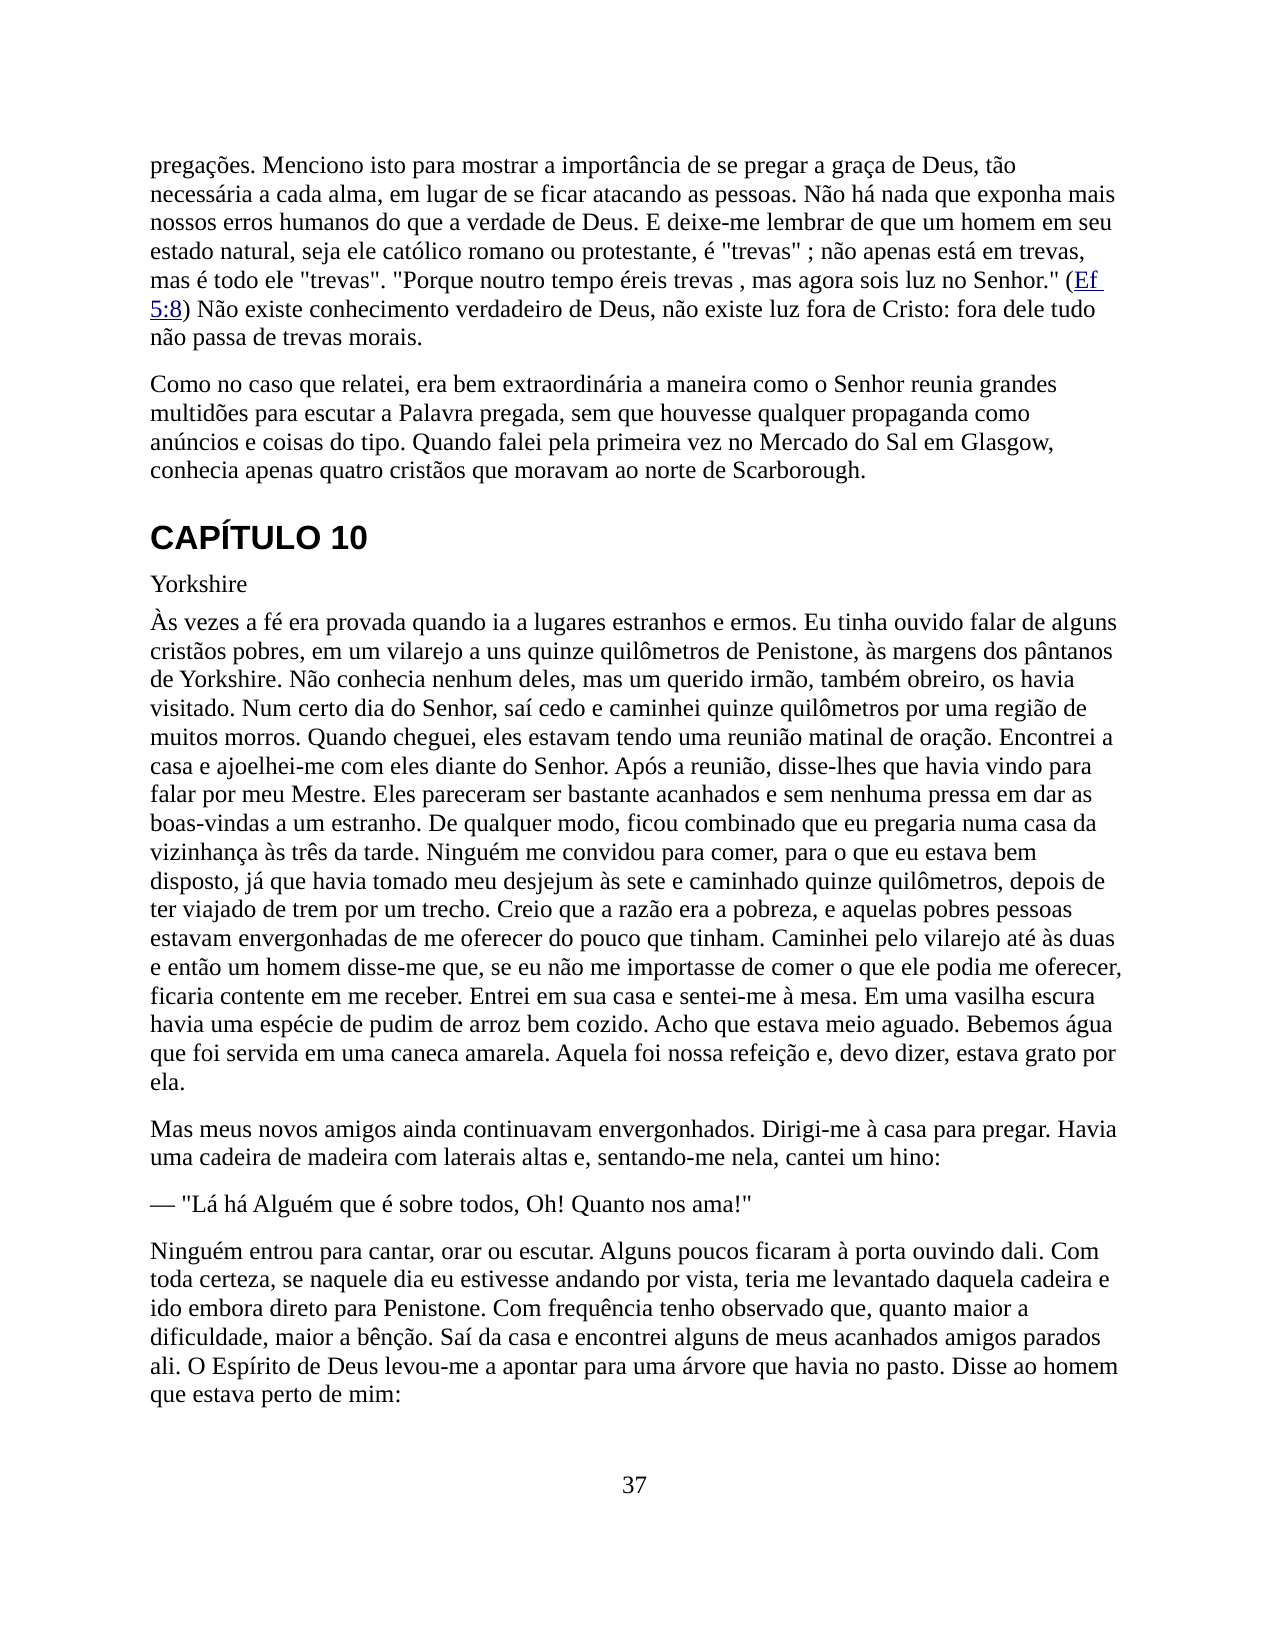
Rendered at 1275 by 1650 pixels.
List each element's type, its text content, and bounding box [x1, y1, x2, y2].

text Ninguém entrou para cantar, orar ou escutar. Alguns poucos ficaram à porta ouvindo dali. Com toda certeza, se naquele dia eu estivesse andando por vista, teria me levantado daquela cadeira e ido embora direto para Penistone. Com frequência tenho observado que, quanto maior a dificuldade, maior a bênção. Saí da casa e encontrei alguns de meus acanhados amigos parados ali. O Espírito de Deus levou-me a apontar para uma árvore que havia no pasto. Disse ao homem que estava perto de mim: [150, 1236, 1125, 1408]
text Yorkshire [150, 569, 1125, 598]
text Às vezes a fé era provada quando ia a lugares estranhos e ermos. Eu tinha ouvido falar de alguns cristãos pobres, em um vilarejo a uns quinze quilômetros de Penistone, às margens dos pântanos de Yorkshire. Não conhecia nenhum deles, mas um querido irmão, também obreiro, os havia visitado. Num certo dia do Senhor, saí cedo e caminhei quinze quilômetros por uma região de muitos morros. Quando cheguei, eles estavam tendo uma reunião matinal de oração. Encontrei a casa e ajoelhei-me com eles diante do Senhor. Após a reunião, disse-lhes que havia vindo para falar por meu Mestre. Eles pareceram ser bastante acanhados e sem nenhuma pressa em dar as boas-vindas a um estranho. De qualquer modo, ficou combinado que eu pregaria numa casa da vizinhança às três da tarde. Ninguém me convidou para comer, para o que eu estava bem disposto, já que havia tomado meu desjejum às sete e caminhado quinze quilômetros, depois de ter viajado de trem por um trecho. Creio que a razão era a pobreza, e aquelas pobres pessoas estavam envergonhadas de me oferecer do pouco que tinham. Caminhei pelo vilarejo até às duas e então um homem disse-me que, se eu não me importasse de comer o que ele podia me oferecer, ficaria contente em me receber. Entrei em sua casa e sentei-me à mesa. Em uma vasilha escura havia uma espécie de pudim de arroz bem cozido. Acho que estava meio aguado. Bebemos água que foi servida em uma caneca amarela. Aquela foi nossa refeição e, devo dizer, estava grato por ela. [150, 607, 1125, 1096]
subtitle CAPÍTULO 10 [150, 518, 1125, 557]
text Como no caso que relatei, era bem extraordinária a maneira como o Senhor reunia grandes multidões para escutar a Palavra pregada, sem que houvesse qualquer propaganda como anúncios e coisas do tipo. Quando falei pela primeira vez no Mercado do Sal em Glasgow, conhecia apenas quatro cristãos que moravam ao norte de Scarborough. [150, 369, 1125, 484]
text — "Lá há Alguém que é sobre todos, Oh! Quanto nos ama!" [150, 1189, 1125, 1218]
text Mas meus novos amigos ainda continuavam envergonhados. Dirigi-me à casa para pregar. Havia uma cadeira de madeira com laterais altas e, sentando-me nela, cantei um hino: [150, 1114, 1125, 1171]
text pregações. Menciono isto para mostrar a importância de se pregar a graça de Deus, tão necessária a cada alma, em lugar de se ficar atacando as pessoas. Não há nada que exponha mais nossos erros humanos do que a verdade de Deus. E deixe-me lembrar de que um homem em seu estado natural, seja ele católico romano ou protestante, é "trevas" ; não apenas está em trevas, mas é todo ele "trevas". "Porque noutro tempo éreis trevas , mas agora sois luz no Senhor." (Ef 5:8) Não existe conhecimento verdadeiro de Deus, não existe luz fora de Cristo: fora dele tudo não passa de trevas morais. [150, 150, 1125, 351]
